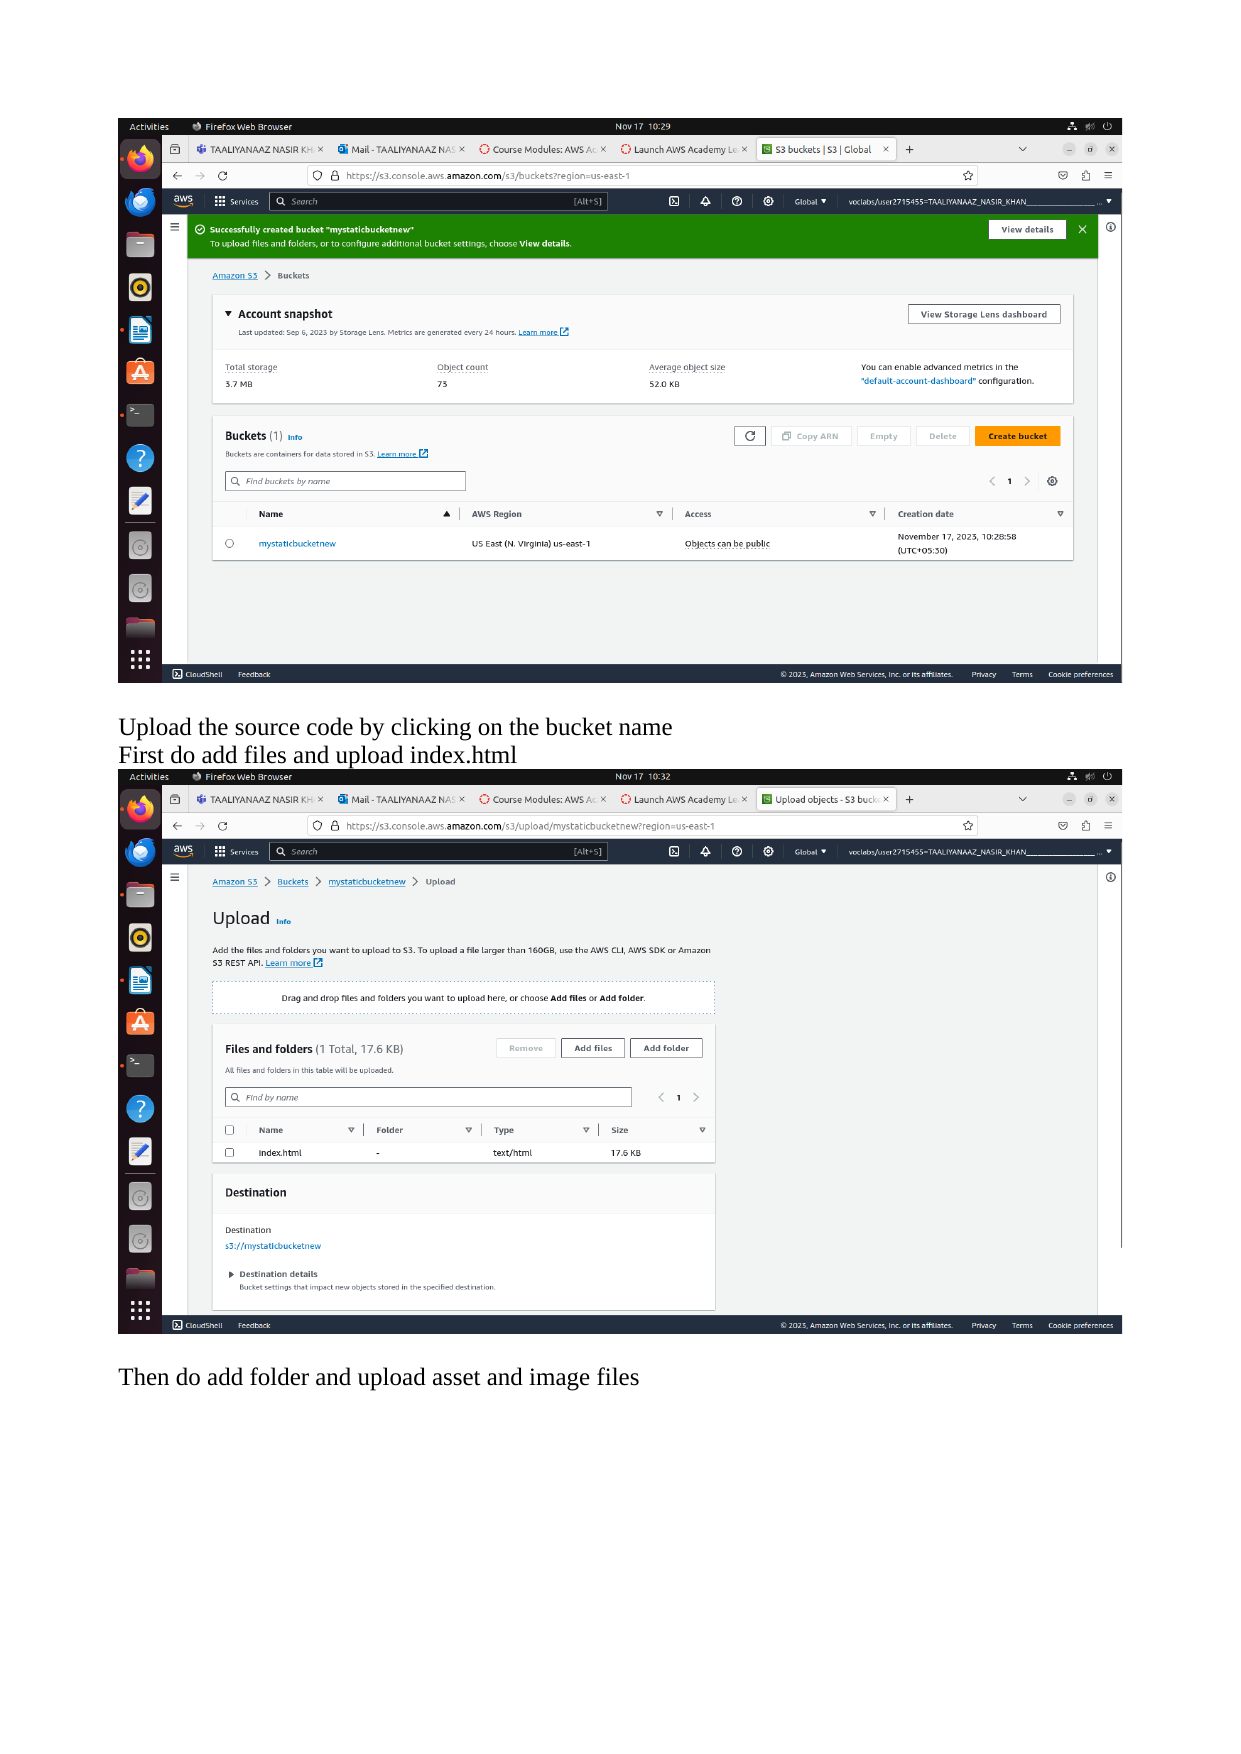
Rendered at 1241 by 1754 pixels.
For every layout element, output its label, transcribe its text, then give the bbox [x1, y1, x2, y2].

picture [118, 118, 1123, 683]
text First do add files and upload index.html [118, 740, 1122, 769]
picture [118, 769, 1123, 1334]
text Then do add folder and upload asset and image files [118, 1362, 1122, 1391]
text Upload the source code by clicking on the bucket name [118, 712, 1122, 740]
